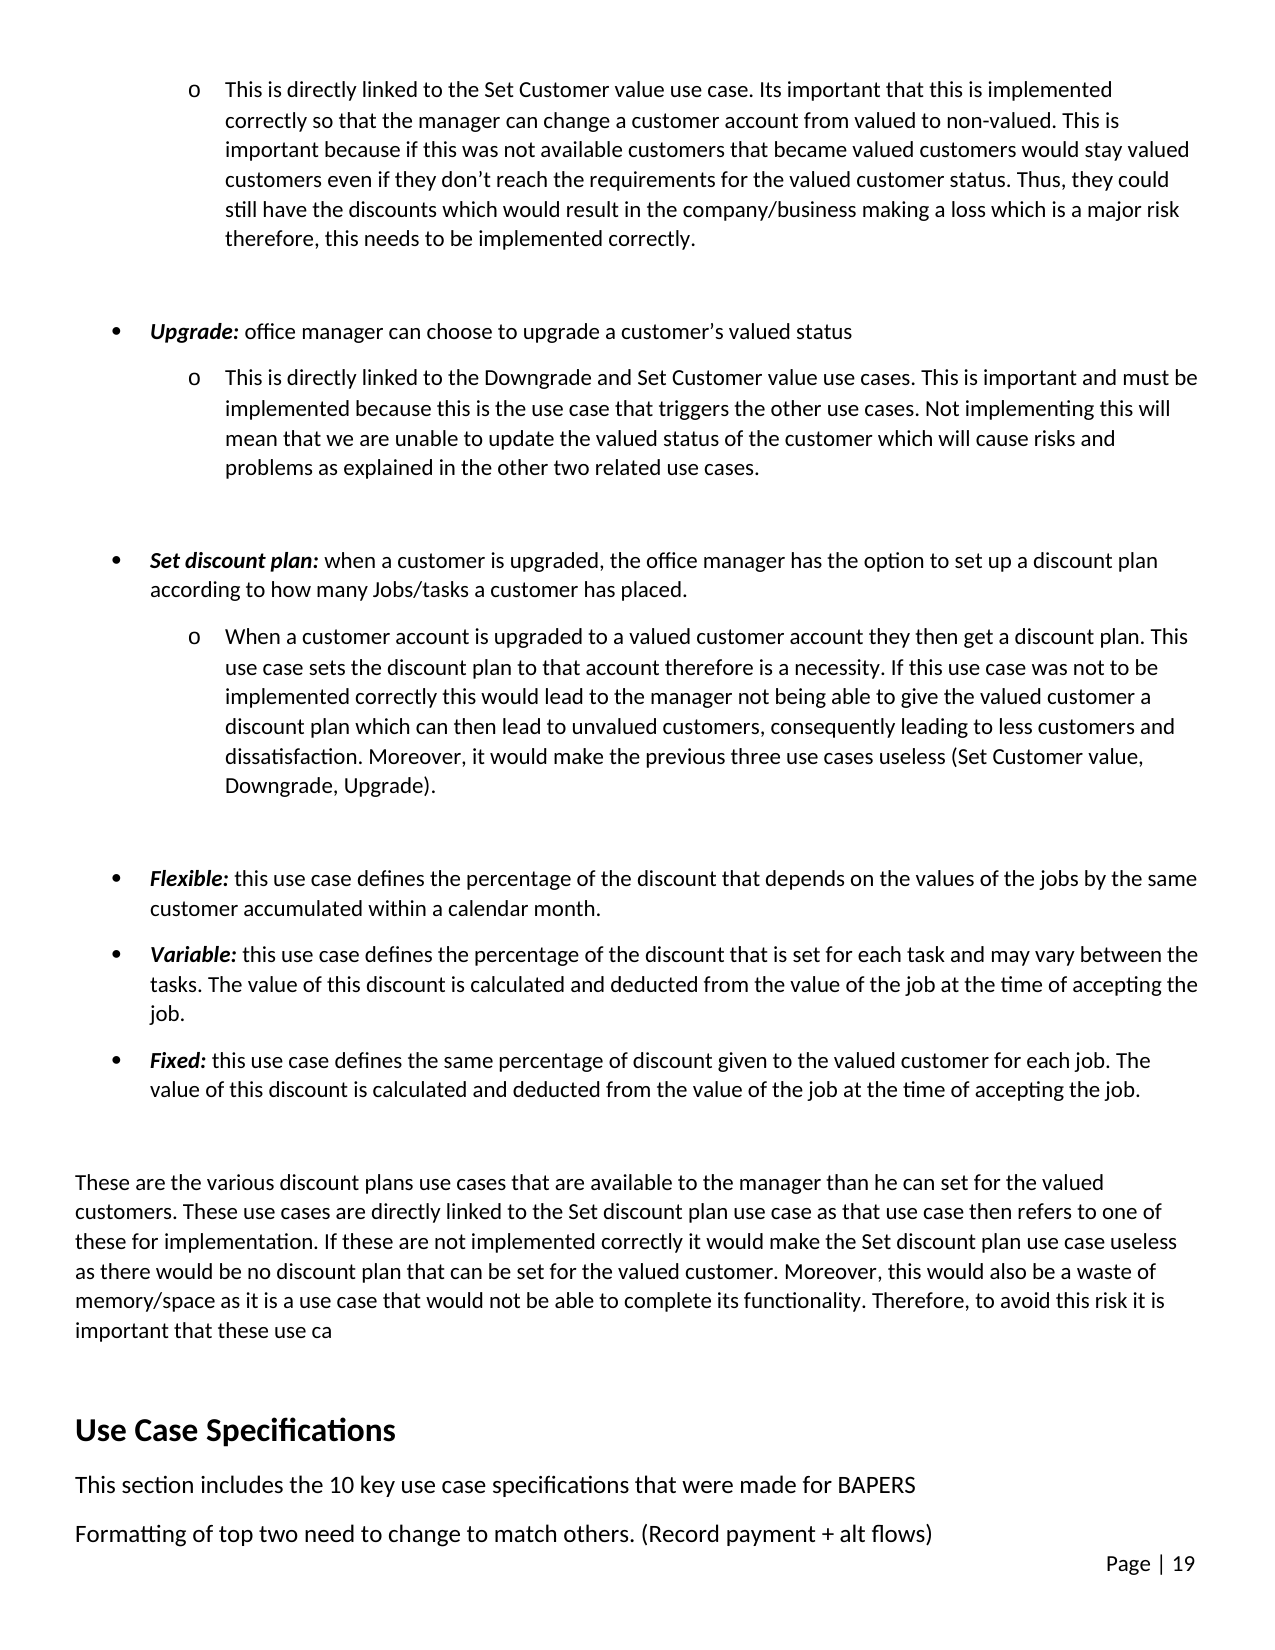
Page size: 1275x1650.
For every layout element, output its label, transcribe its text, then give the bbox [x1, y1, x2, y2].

text These are the various discount plans use cases that are available to the manager than he can set for the valued customers. These use cases are directly linked to the Set discount plan use case as that use case then refers to one of these for implementation. If these are not implemented correctly it would make the Set discount plan use case useless as there would be no discount plan that can be set for the valued customer. Moreover, this would also be a waste of memory/space as it is a use case that would not be able to complete its functionality. Therefore, to avoid this risk it is important that these use ca [75, 1168, 1200, 1344]
list Set discount plan: when a customer is upgraded, the office manager has the option to set up a discount plan according to how many Jobs/tasks a customer has placed. [112, 546, 1200, 604]
list This is directly linked to the Downgrade and Set Customer value use cases. This is important and must be implemented because this is the use case that triggers the other use cases. Not implementing this will mean that we are unable to update the valued status of the customer which will cause risks and problems as explained in the other two related use cases. [187, 363, 1200, 482]
list Upgrade: office manager can choose to upgrade a customer’s valued status [112, 317, 1200, 345]
text Formatting of top two need to change to match others. (Record payment + alt flows) [75, 1518, 1200, 1548]
list Fixed: this use case defines the same percentage of discount given to the valued customer for each job. The value of this discount is calculated and deducted from the value of the job at the time of accepting the job. [112, 1046, 1200, 1103]
list Variable: this use case defines the percentage of the discount that is set for each task and may vary between the tasks. The value of this discount is calculated and deducted from the value of the job at the time of accepting the job. [112, 940, 1200, 1027]
list This is directly linked to the Set Customer value use case. Its important that this is implemented correctly so that the manager can change a customer account from valued to non-valued. This is important because if this was not available customers that became valued customers would stay valued customers even if they don’t reach the requirements for the valued customer status. Thus, they could still have the discounts which would result in the company/business making a loss which is a major risk therefore, this needs to be implemented correctly. [187, 75, 1200, 253]
text This section includes the 10 key use case specifications that were made for BAPERS [75, 1469, 1200, 1499]
list When a customer account is upgraded to a valued customer account they then get a discount plan. This use case sets the discount plan to that account therefore is a necessity. If this use case was not to be implemented correctly this would lead to the manager not being able to give the valued customer a discount plan which can then lead to unvalued customers, consequently leading to less customers and dissatisfaction. Moreover, it would make the previous three use cases useless (Set Customer value, Downgrade, Upgrade). [187, 622, 1200, 799]
list Flexible: this use case defines the percentage of the discount that depends on the values of the jobs by the same customer accumulated within a calendar month. [112, 864, 1200, 922]
text Use Case Specifications [75, 1409, 1200, 1450]
